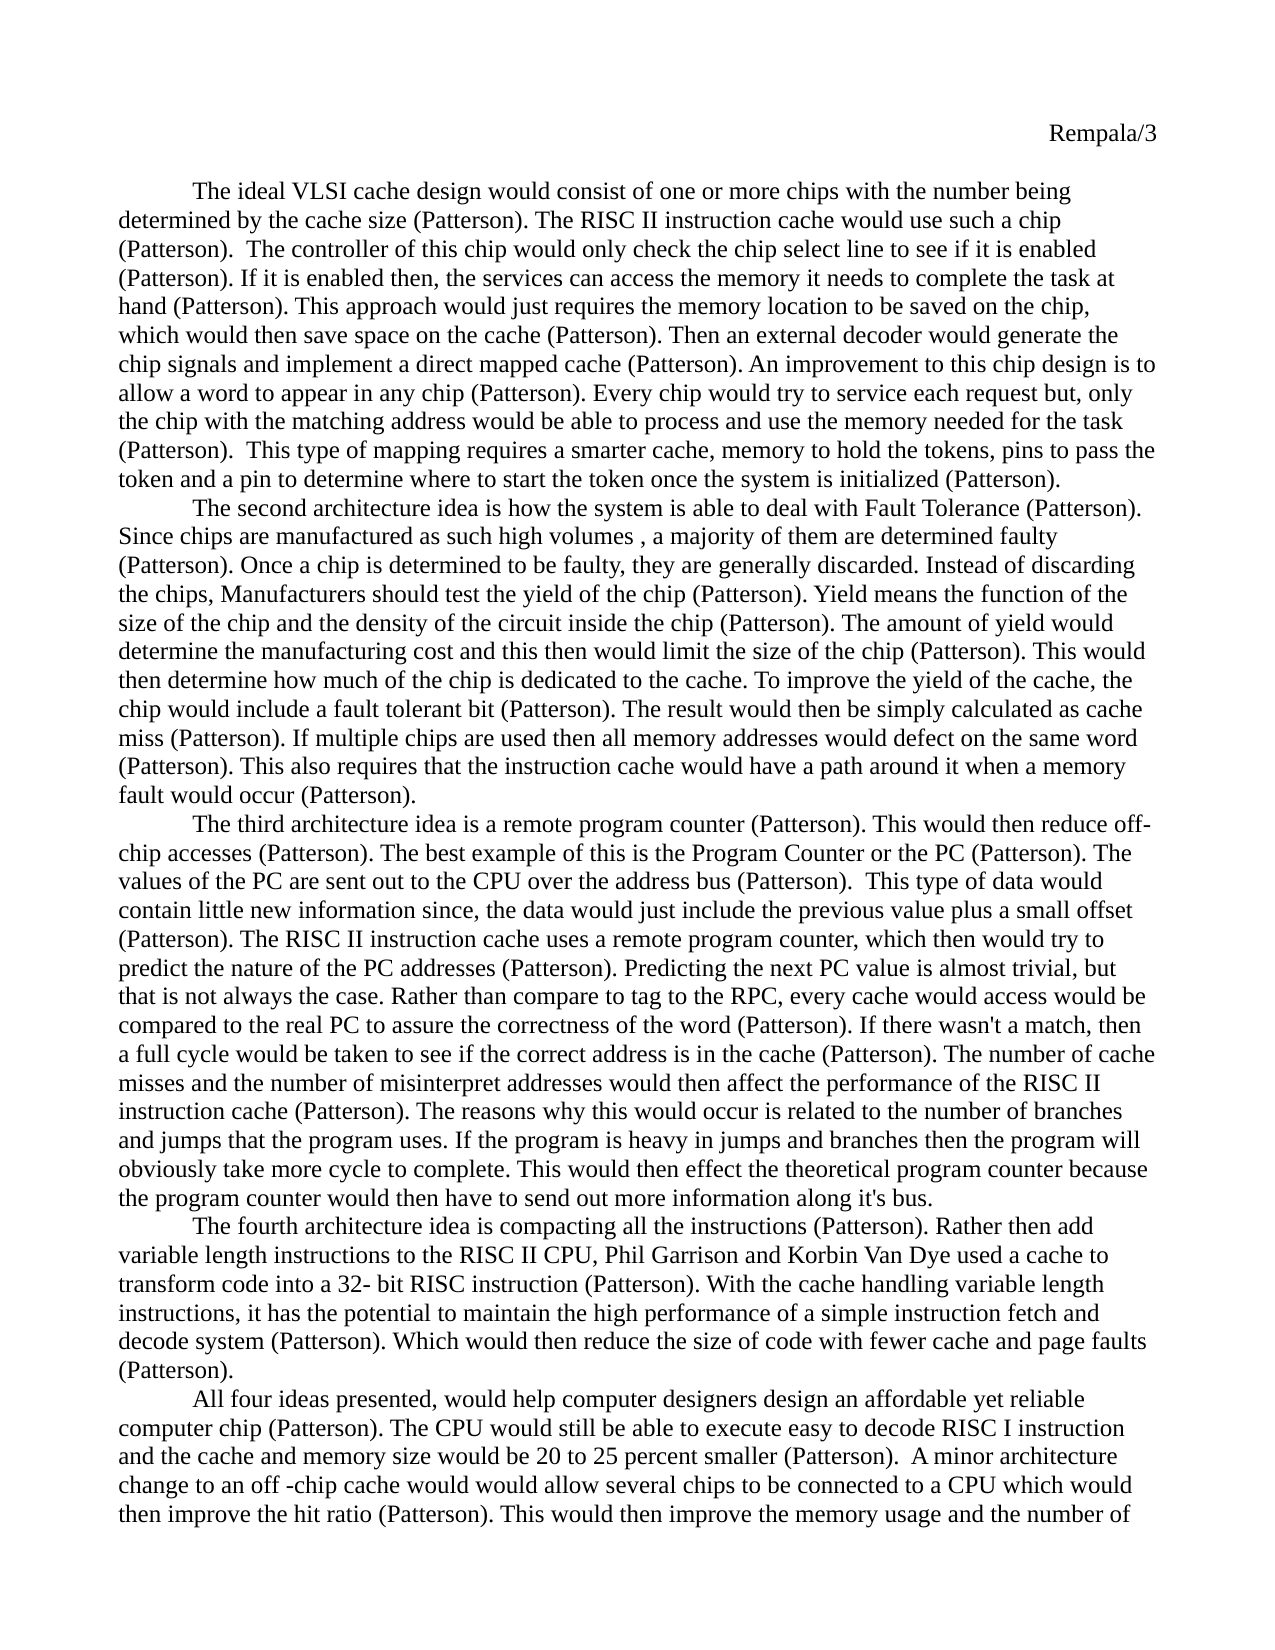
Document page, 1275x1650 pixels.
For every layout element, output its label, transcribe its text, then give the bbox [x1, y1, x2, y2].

text The ideal VLSI cache design would consist of one or more chips with the number being determined by the cache size (Patterson). The RISC II instruction cache would use such a chip (Patterson). The controller of this chip would only check the chip select line to see if it is enabled (Patterson). If it is enabled then, the services can access the memory it needs to complete the task at hand (Patterson). This approach would just requires the memory location to be saved on the chip, which would then save space on the cache (Patterson). Then an external decoder would generate the chip signals and implement a direct mapped cache (Patterson). An improvement to this chip design is to allow a word to appear in any chip (Patterson). Every chip would try to service each request but, only the chip with the matching address would be able to process and use the memory needed for the task (Patterson). This type of mapping requires a smarter cache, memory to hold the tokens, pins to pass the token and a pin to determine where to start the token once the system is initialized (Patterson). [118, 176, 1157, 493]
text All four ideas presented, would help computer designers design an affordable yet reliable computer chip (Patterson). The CPU would still be able to execute easy to decode RISC I instruction and the cache and memory size would be 20 to 25 percent smaller (Patterson). A minor architecture change to an off -chip cache would would allow several chips to be connected to a CPU which would then improve the hit ratio (Patterson). This would then improve the memory usage and the number of [118, 1384, 1157, 1528]
text The third architecture idea is a remote program counter (Patterson). This would then reduce off-chip accesses (Patterson). The best example of this is the Program Counter or the PC (Patterson). The values of the PC are sent out to the CPU over the address bus (Patterson). This type of data would contain little new information since, the data would just include the previous value plus a small offset (Patterson). The RISC II instruction cache uses a remote program counter, which then would try to predict the nature of the PC addresses (Patterson). Predicting the next PC value is almost trivial, but that is not always the case. Rather than compare to tag to the RPC, every cache would access would be compared to the real PC to assure the correctness of the word (Patterson). If there wasn't a match, then a full cycle would be taken to see if the correct address is in the cache (Patterson). The number of cache misses and the number of misinterpret addresses would then affect the performance of the RISC II instruction cache (Patterson). The reasons why this would occur is related to the number of branches and jumps that the program uses. If the program is heavy in jumps and branches then the program will obviously take more cycle to complete. This would then effect the theoretical program counter because the program counter would then have to send out more information along it's bus. [118, 809, 1157, 1211]
text The fourth architecture idea is compacting all the instructions (Patterson). Rather then add variable length instructions to the RISC II CPU, Phil Garrison and Korbin Van Dye used a cache to transform code into a 32- bit RISC instruction (Patterson). With the cache handling variable length instructions, it has the potential to maintain the high performance of a simple instruction fetch and decode system (Patterson). Which would then reduce the size of code with fewer cache and page faults (Patterson). [118, 1211, 1157, 1384]
text The second architecture idea is how the system is able to deal with Fault Tolerance (Patterson). Since chips are manufactured as such high volumes , a majority of them are determined faulty (Patterson). Once a chip is determined to be faulty, they are generally discarded. Instead of discarding the chips, Manufacturers should test the yield of the chip (Patterson). Yield means the function of the size of the chip and the density of the circuit inside the chip (Patterson). The amount of yield would determine the manufacturing cost and this then would limit the size of the chip (Patterson). This would then determine how much of the chip is dedicated to the cache. To improve the yield of the cache, the chip would include a fault tolerant bit (Patterson). The result would then be simply calculated as cache miss (Patterson). If multiple chips are used then all memory addresses would defect on the same word (Patterson). This also requires that the instruction cache would have a path around it when a memory fault would occur (Patterson). [118, 493, 1157, 809]
